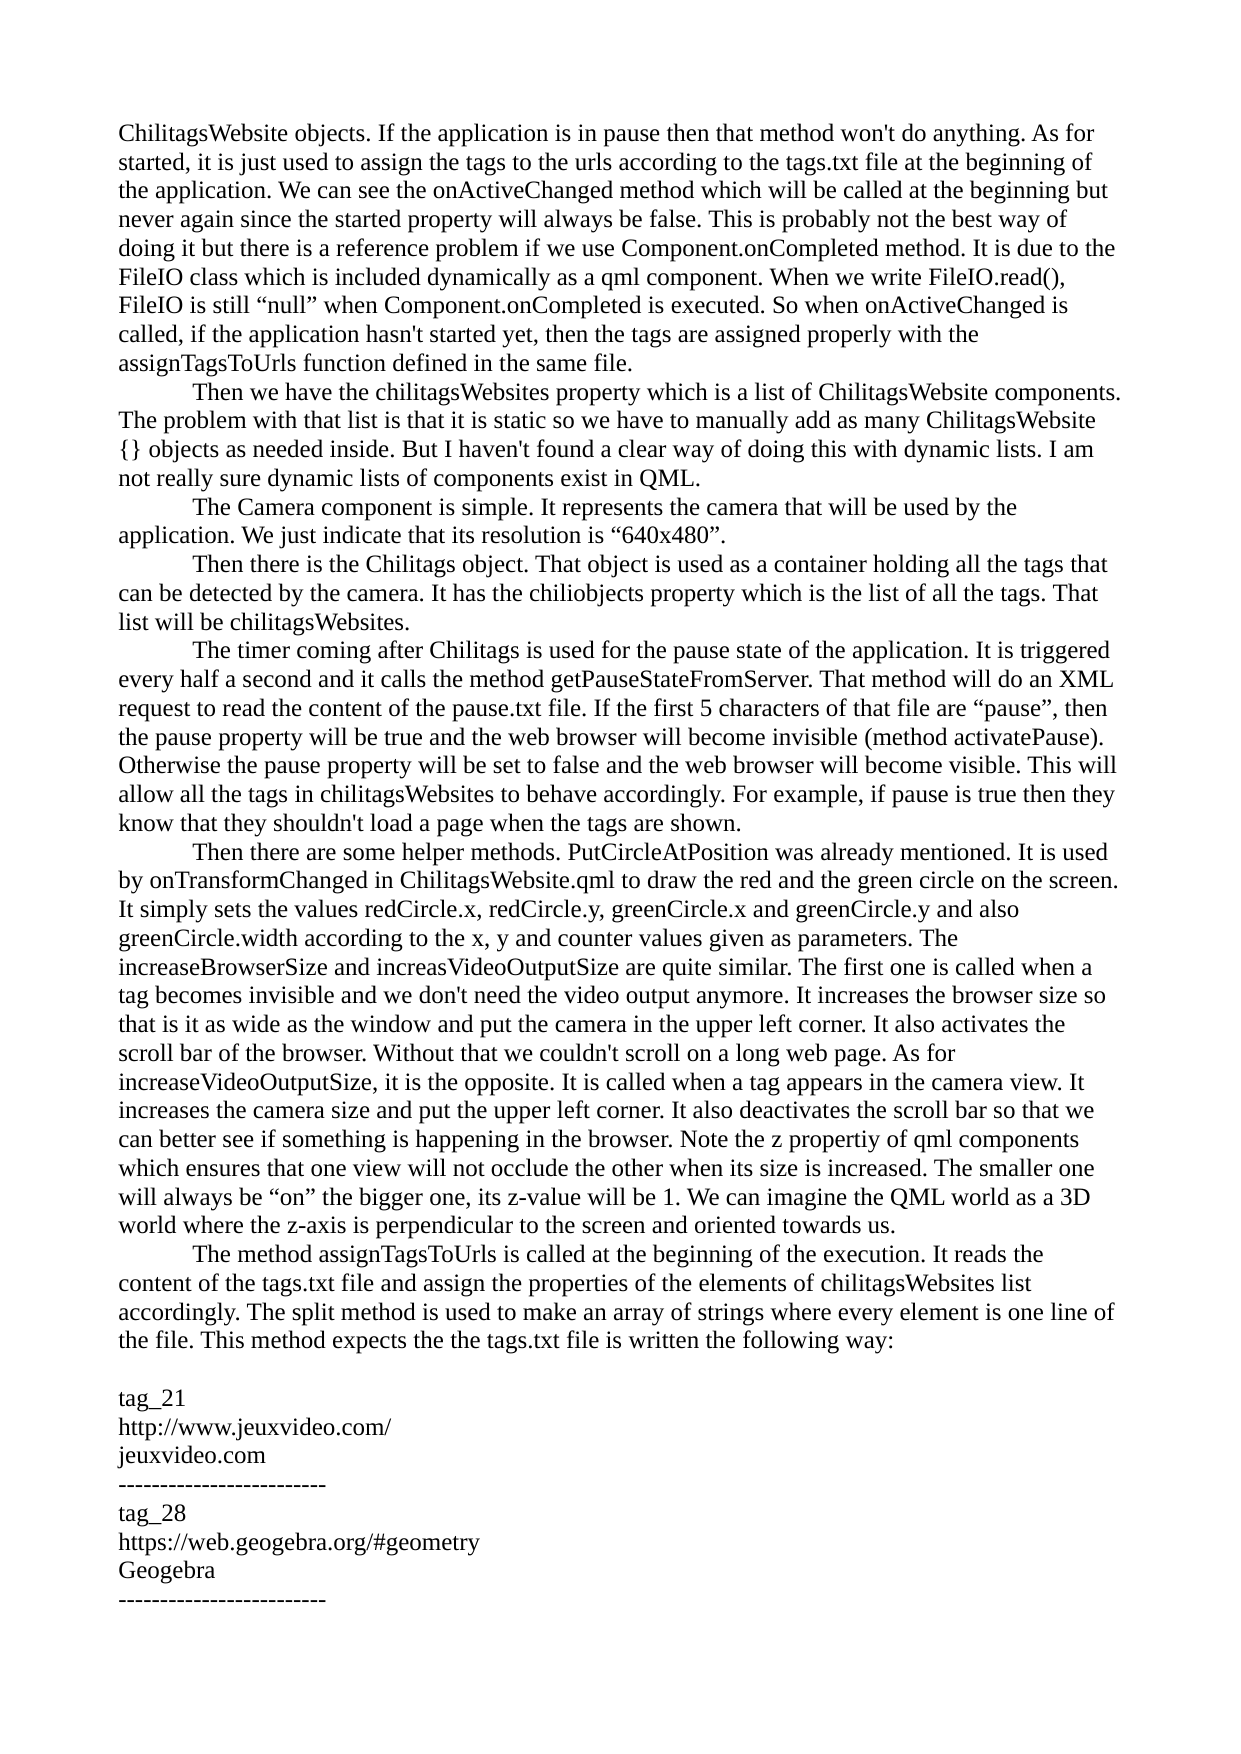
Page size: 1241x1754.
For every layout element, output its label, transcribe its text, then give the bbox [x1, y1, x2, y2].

text ChilitagsWebsite objects. If the application is in pause then that method won't do anything. As for started, it is just used to assign the tags to the urls according to the tags.txt file at the beginning of the application. We can see the onActiveChanged method which will be called at the beginning but never again since the started property will always be false. This is probably not the best way of doing it but there is a reference problem if we use Component.onCompleted method. It is due to the FileIO class which is included dynamically as a qml component. When we write FileIO.read(), FileIO is still “null” when Component.onCompleted is executed. So when onActiveChanged is called, if the application hasn't started yet, then the tags are assigned properly with the assignTagsToUrls function defined in the same file. [118, 118, 1122, 377]
text ------------------------- [118, 1584, 1122, 1613]
text Geogebra [118, 1556, 1122, 1584]
text Then there are some helper methods. PutCircleAtPosition was already mentioned. It is used by onTransformChanged in ChilitagsWebsite.qml to draw the red and the green circle on the screen. It simply sets the values redCircle.x, redCircle.y, greenCircle.x and greenCircle.y and also greenCircle.width according to the x, y and counter values given as parameters. The increaseBrowserSize and increasVideoOutputSize are quite similar. The first one is called when a tag becomes invisible and we don't need the video output anymore. It increases the browser size so that is it as wide as the window and put the camera in the upper left corner. It also activates the scroll bar of the browser. Without that we couldn't scroll on a long web page. As for increaseVideoOutputSize, it is the opposite. It is called when a tag appears in the camera view. It increases the camera size and put the upper left corner. It also deactivates the scroll bar so that we can better see if something is happening in the browser. Note the z propertiy of qml components which ensures that one view will not occlude the other when its size is increased. The smaller one will always be “on” the bigger one, its z-value will be 1. We can imagine the QML world as a 3D world where the z-axis is perpendicular to the screen and oriented towards us. [118, 837, 1122, 1239]
text Then there is the Chilitags object. That object is used as a container holding all the tags that can be detected by the camera. It has the chiliobjects property which is the list of all the tags. That list will be chilitagsWebsites. [118, 549, 1122, 636]
text Then we have the chilitagsWebsites property which is a list of ChilitagsWebsite components. The problem with that list is that it is static so we have to manually add as many ChilitagsWebsite {} objects as needed inside. But I haven't found a clear way of doing this with dynamic lists. I am not really sure dynamic lists of components exist in QML. [118, 377, 1122, 492]
text http://www.jeuxvideo.com/ [118, 1412, 1122, 1441]
text ------------------------- [118, 1469, 1122, 1498]
text tag_21 [118, 1383, 1122, 1412]
text tag_28 [118, 1498, 1122, 1527]
text The method assignTagsToUrls is called at the beginning of the execution. It reads the content of the tags.txt file and assign the properties of the elements of chilitagsWebsites list accordingly. The split method is used to make an array of strings where every element is one line of the file. This method expects the the tags.txt file is written the following way: [118, 1239, 1122, 1354]
text jeuxvideo.com [118, 1441, 1122, 1469]
text https://web.geogebra.org/#geometry [118, 1527, 1122, 1556]
text The Camera component is simple. It represents the camera that will be used by the application. We just indicate that its resolution is “640x480”. [118, 492, 1122, 549]
text The timer coming after Chilitags is used for the pause state of the application. It is triggered every half a second and it calls the method getPauseStateFromServer. That method will do an XML request to read the content of the pause.txt file. If the first 5 characters of that file are “pause”, then the pause property will be true and the web browser will become invisible (method activatePause). Otherwise the pause property will be set to false and the web browser will become visible. This will allow all the tags in chilitagsWebsites to behave accordingly. For example, if pause is true then they know that they shouldn't load a page when the tags are shown. [118, 636, 1122, 837]
